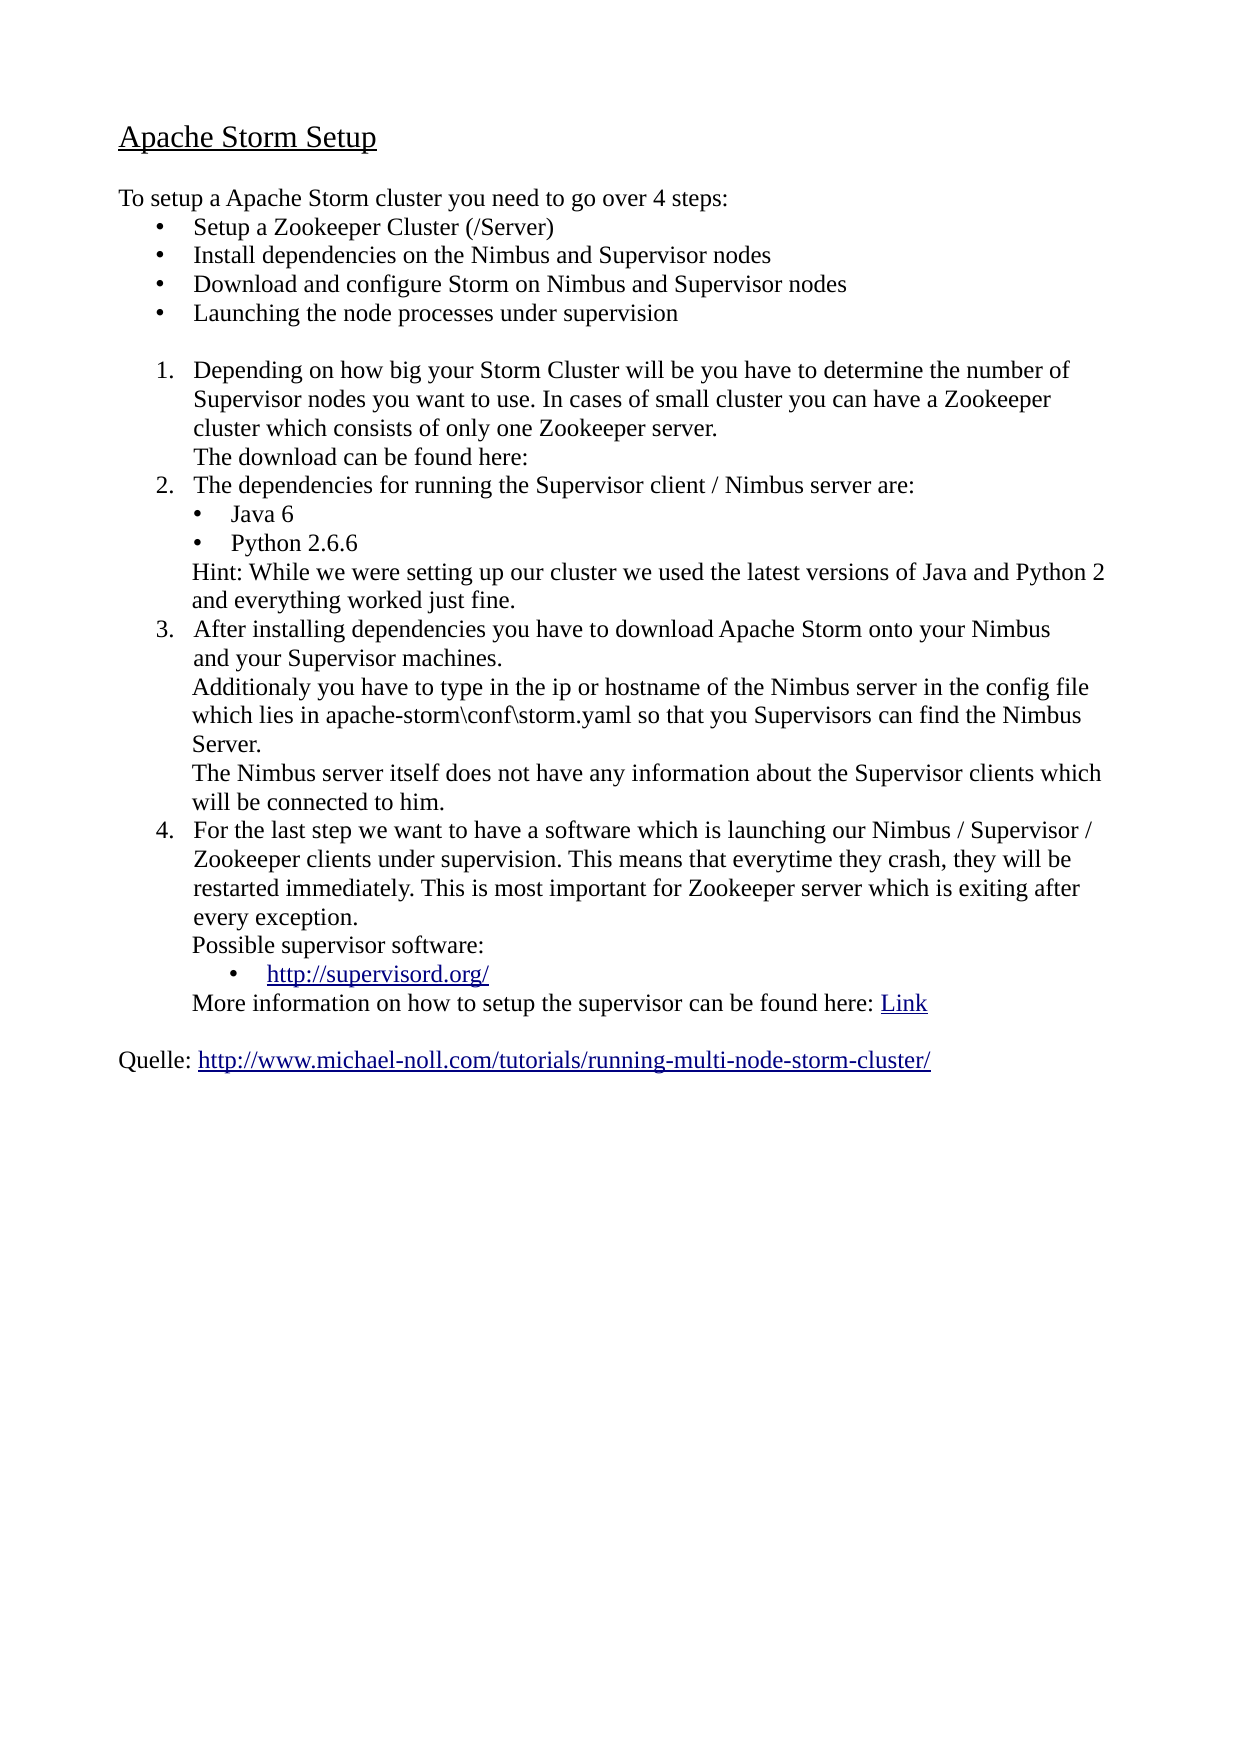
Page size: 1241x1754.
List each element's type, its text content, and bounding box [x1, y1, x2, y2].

list After installing dependencies you have to download Apache Storm onto your Nimbus [156, 614, 1122, 643]
list For the last step we want to have a software which is launching our Nimbus / Supervisor / Zookeeper clients under supervision. This means that everytime they crash, they will be restarted immediately. This is most important for Zookeeper server which is exiting after every exception. [156, 815, 1122, 930]
list The dependencies for running the Supervisor client / Nimbus server are: [156, 470, 1122, 499]
text To setup a Apache Storm cluster you need to go over 4 steps: [118, 183, 1122, 212]
text Additionaly you have to type in the ip or hostname of the Nimbus server in the config file which lies in apache-storm\conf\storm.yaml so that you Supervisors can find the Nimbus Server. [118, 672, 1122, 758]
text Possible supervisor software: [118, 930, 1122, 959]
list Launching the node processes under supervision [156, 298, 1122, 327]
list Java 6 [193, 499, 1122, 528]
list Python 2.6.6 [193, 528, 1122, 557]
list http://supervisord.org/ [229, 959, 1122, 988]
list Depending on how big your Storm Cluster will be you have to determine the number of Supervisor nodes you want to use. In cases of small cluster you can have a Zookeeper cluster which consists of only one Zookeeper server. [156, 355, 1122, 442]
text More information on how to setup the supervisor can be found here: Link [118, 988, 1122, 1017]
list The download can be found here: [156, 442, 1122, 470]
list Setup a Zookeeper Cluster (/Server) [156, 212, 1122, 240]
list Install dependencies on the Nimbus and Supervisor nodes [156, 240, 1122, 269]
list Download and configure Storm on Nimbus and Supervisor nodes [156, 269, 1122, 298]
text Apache Storm Setup [118, 118, 1122, 154]
text The Nimbus server itself does not have any information about the Supervisor clients which will be connected to him. [118, 758, 1122, 815]
text Hint: While we were setting up our cluster we used the latest versions of Java and Python 2 and everything worked just fine. [118, 557, 1122, 614]
list and your Supervisor machines. [156, 643, 1122, 672]
text Quelle: http://www.michael-noll.com/tutorials/running-multi-node-storm-cluster/ [118, 1045, 1122, 1074]
